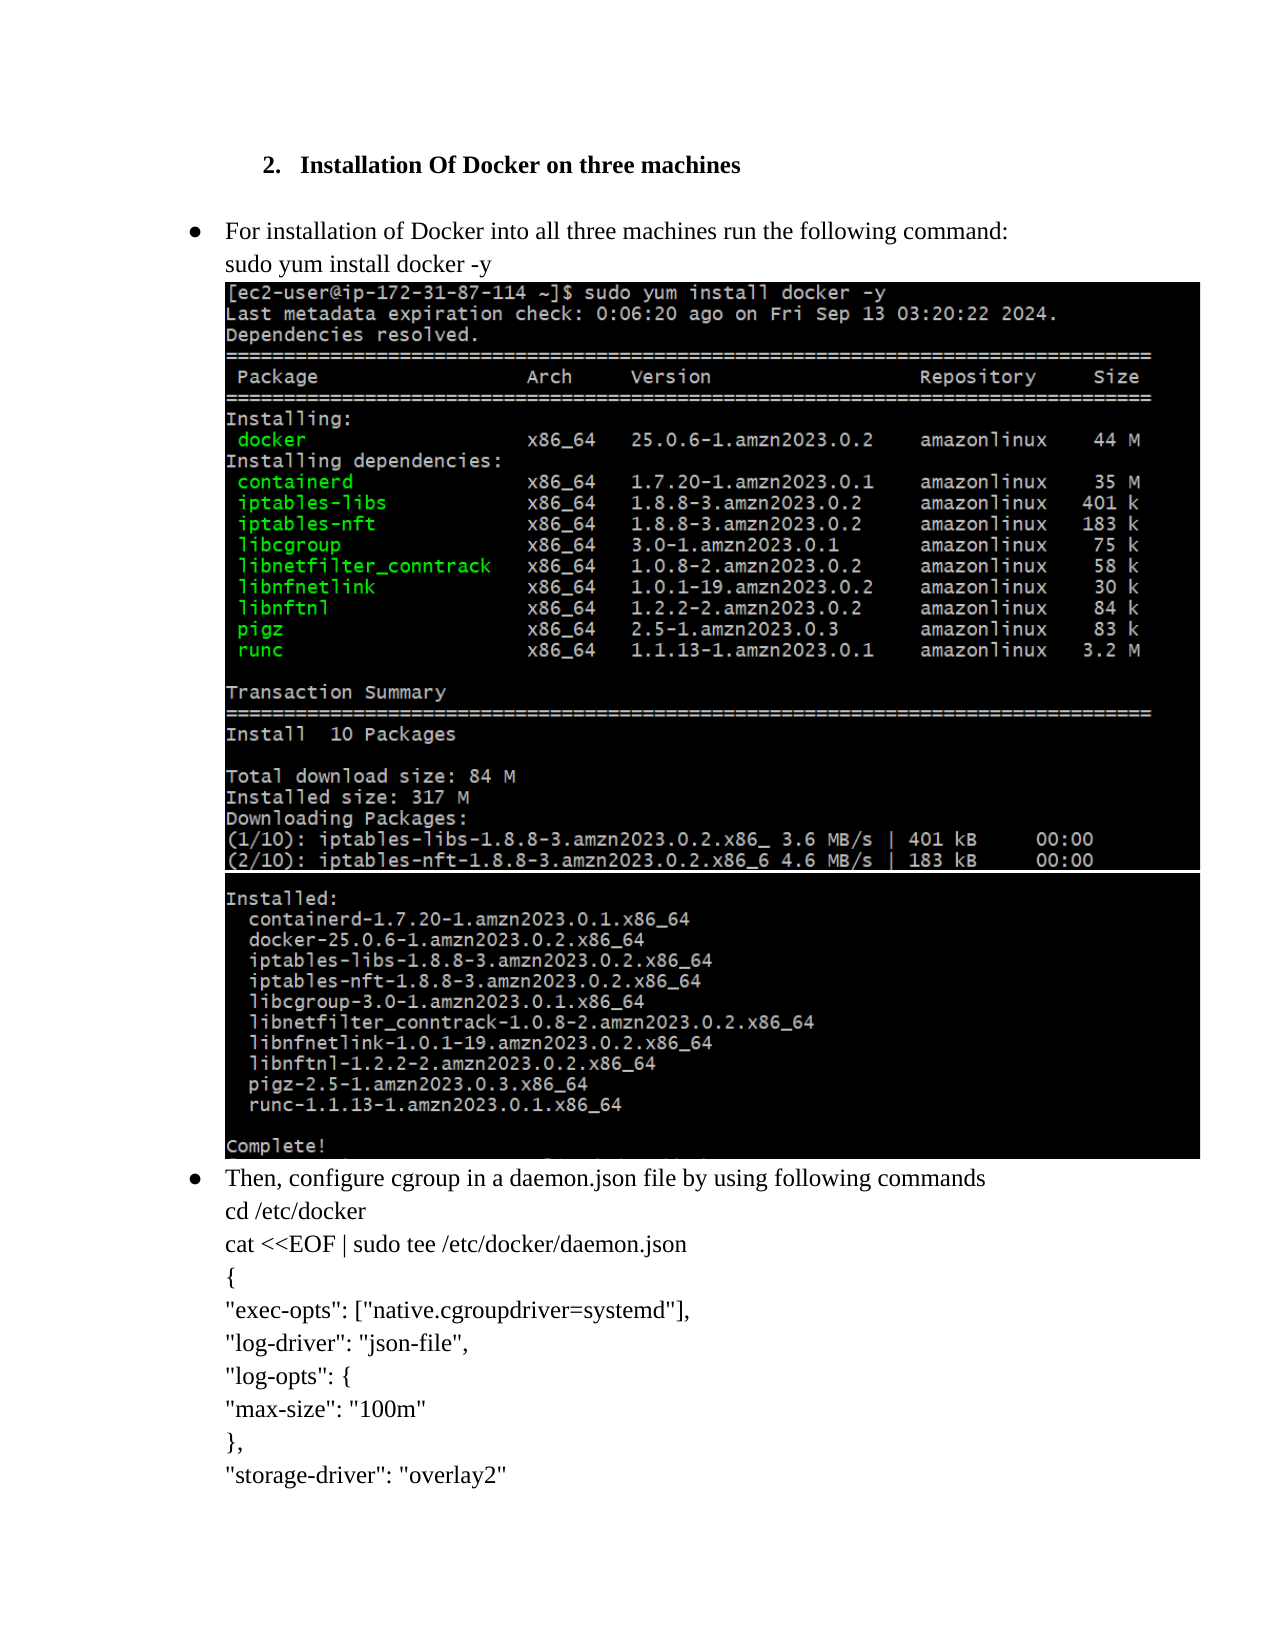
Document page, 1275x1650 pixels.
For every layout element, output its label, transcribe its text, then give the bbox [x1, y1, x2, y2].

text }, [225, 1427, 1125, 1456]
text "log-opts": { [225, 1361, 1125, 1390]
text "exec-opts": ["native.cgroupdriver=systemd"], [225, 1295, 1125, 1324]
text cat <<EOF | sudo tee /etc/docker/daemon.json [225, 1229, 1125, 1258]
list For installation of Docker into all three machines run the following command: [187, 216, 1125, 245]
text cd /etc/docker [225, 1196, 1125, 1224]
list Installation Of Docker on three machines [262, 150, 1125, 179]
text "storage-driver": "overlay2" [225, 1460, 1125, 1489]
text { [225, 1262, 1125, 1291]
text "log-driver": "json-file", [225, 1328, 1125, 1357]
text "max-size": "100m" [225, 1394, 1125, 1423]
list Then, configure cgroup in a daemon.json file by using following commands [187, 1163, 1125, 1192]
text sudo yum install docker -y [225, 249, 1125, 278]
